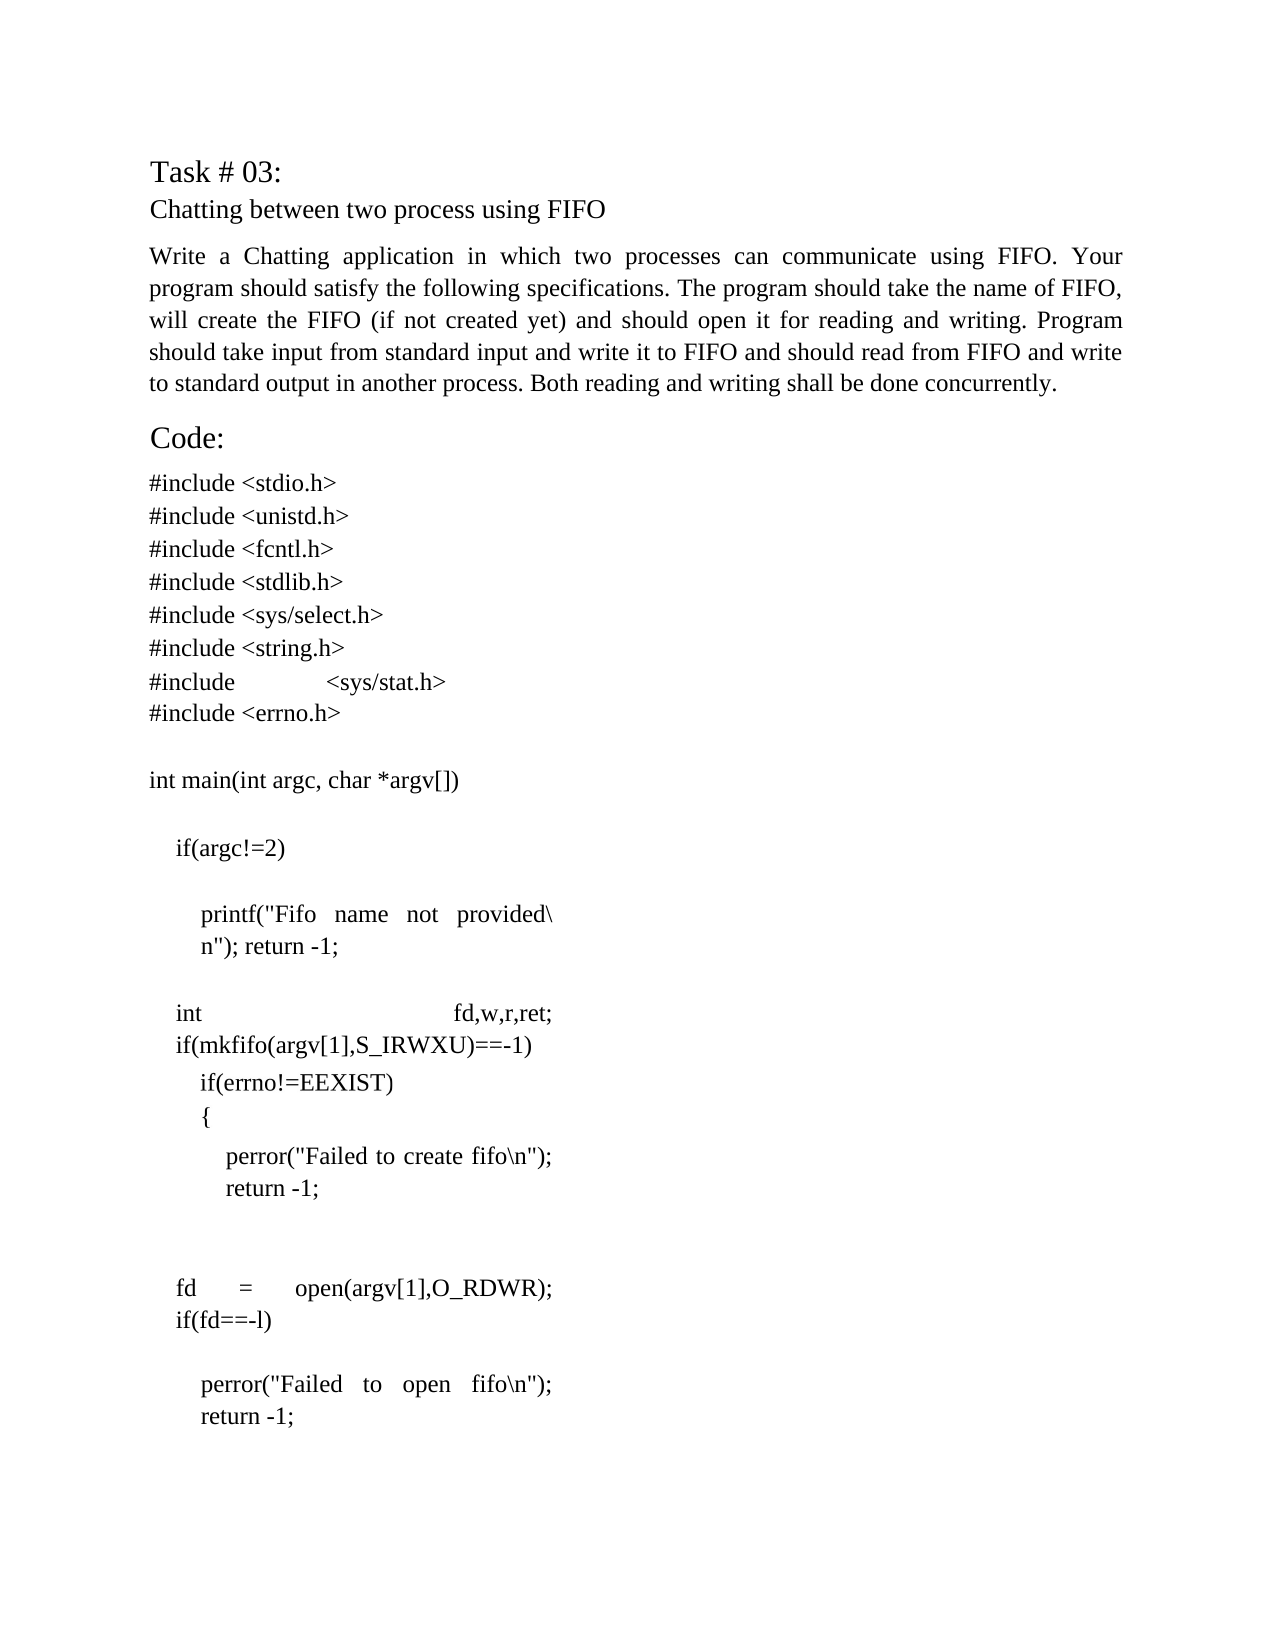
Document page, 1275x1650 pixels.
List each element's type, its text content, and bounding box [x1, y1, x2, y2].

text #include <sys/stat.h> #include <errno.h> [149, 667, 446, 727]
text Code: [150, 419, 1124, 455]
text #include <fcntl.h> [149, 534, 552, 563]
text perror("Failed to open fifo\n"); return -1; [201, 1369, 552, 1430]
text Chatting between two process using FIFO [149, 193, 1124, 224]
text Task # 03: [150, 153, 1124, 189]
text int main(int argc, char *argv[]) [149, 765, 552, 794]
text printf("Fifo name not provided\n"); return -1; [201, 899, 552, 960]
text if(argc!=2) [176, 833, 552, 862]
text #include <sys/select.h> [149, 600, 552, 629]
text fd = open(argv[1],O_RDWR); if(fd==-l) [176, 1273, 552, 1333]
text Write a Chatting application in which two processes can communicate using FIFO. Your program should satisfy the following specifications. The program should take the name of FIFO, will create the FIFO (if not created yet) and should open it for reading and writing. Program should take input from standard input and write it to FIFO and should read from FIFO and write to standard output in another process. Both reading and writing shall be done concurrently. [149, 241, 1124, 397]
text #include <stdlib.h> [149, 567, 552, 596]
text #include <stdio.h> [149, 468, 552, 497]
text #include <string.h> [149, 633, 552, 662]
text perror("Failed to create fifo\n"); return -1; [226, 1141, 552, 1202]
text #include <unistd.h> [149, 501, 552, 530]
text int fd,w,r,ret; if(mkfifo(argv[1],S_IRWXU)==-1) [176, 998, 552, 1058]
